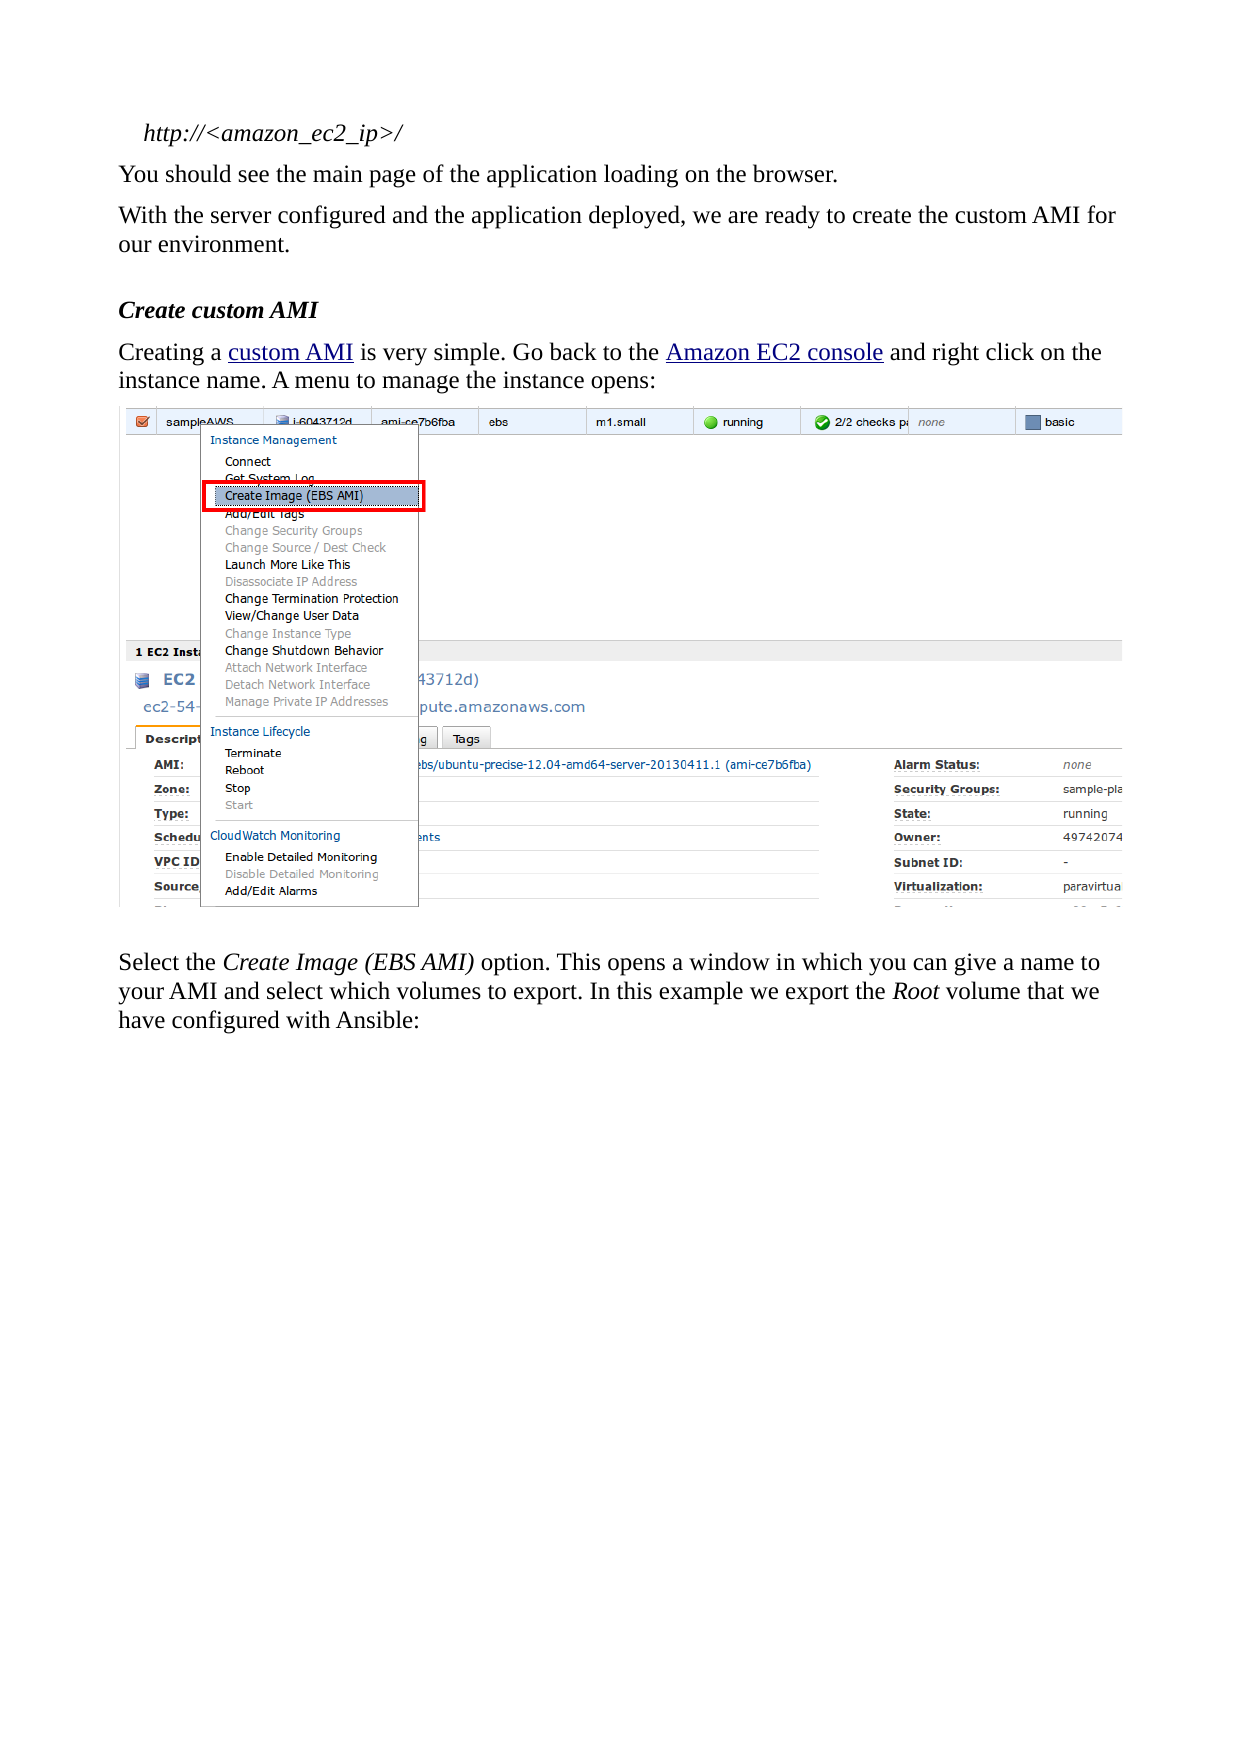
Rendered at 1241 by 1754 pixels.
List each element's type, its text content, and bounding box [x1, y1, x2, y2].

text Select the Create Image (EBS AMI) option. This opens a window in which you can give a name to your AMI and select which volumes to export. In this example we export the Root volume that we have configured with Ansible: [118, 947, 1122, 1034]
text http://<amazon_ec2_ip>/ [118, 118, 1122, 147]
text With the server configured and the application deployed, we are ready to create the custom AMI for our environment. [118, 201, 1122, 258]
picture [118, 406, 1123, 907]
text You should see the main page of the application loading on the browser. [118, 159, 1122, 188]
text Creating a custom AMI is very simple. Go back to the Amazon EC2 console and right click on the instance name. A menu to manage the instance opens: [118, 337, 1122, 394]
subtitle Create custom AMI [118, 296, 1122, 324]
